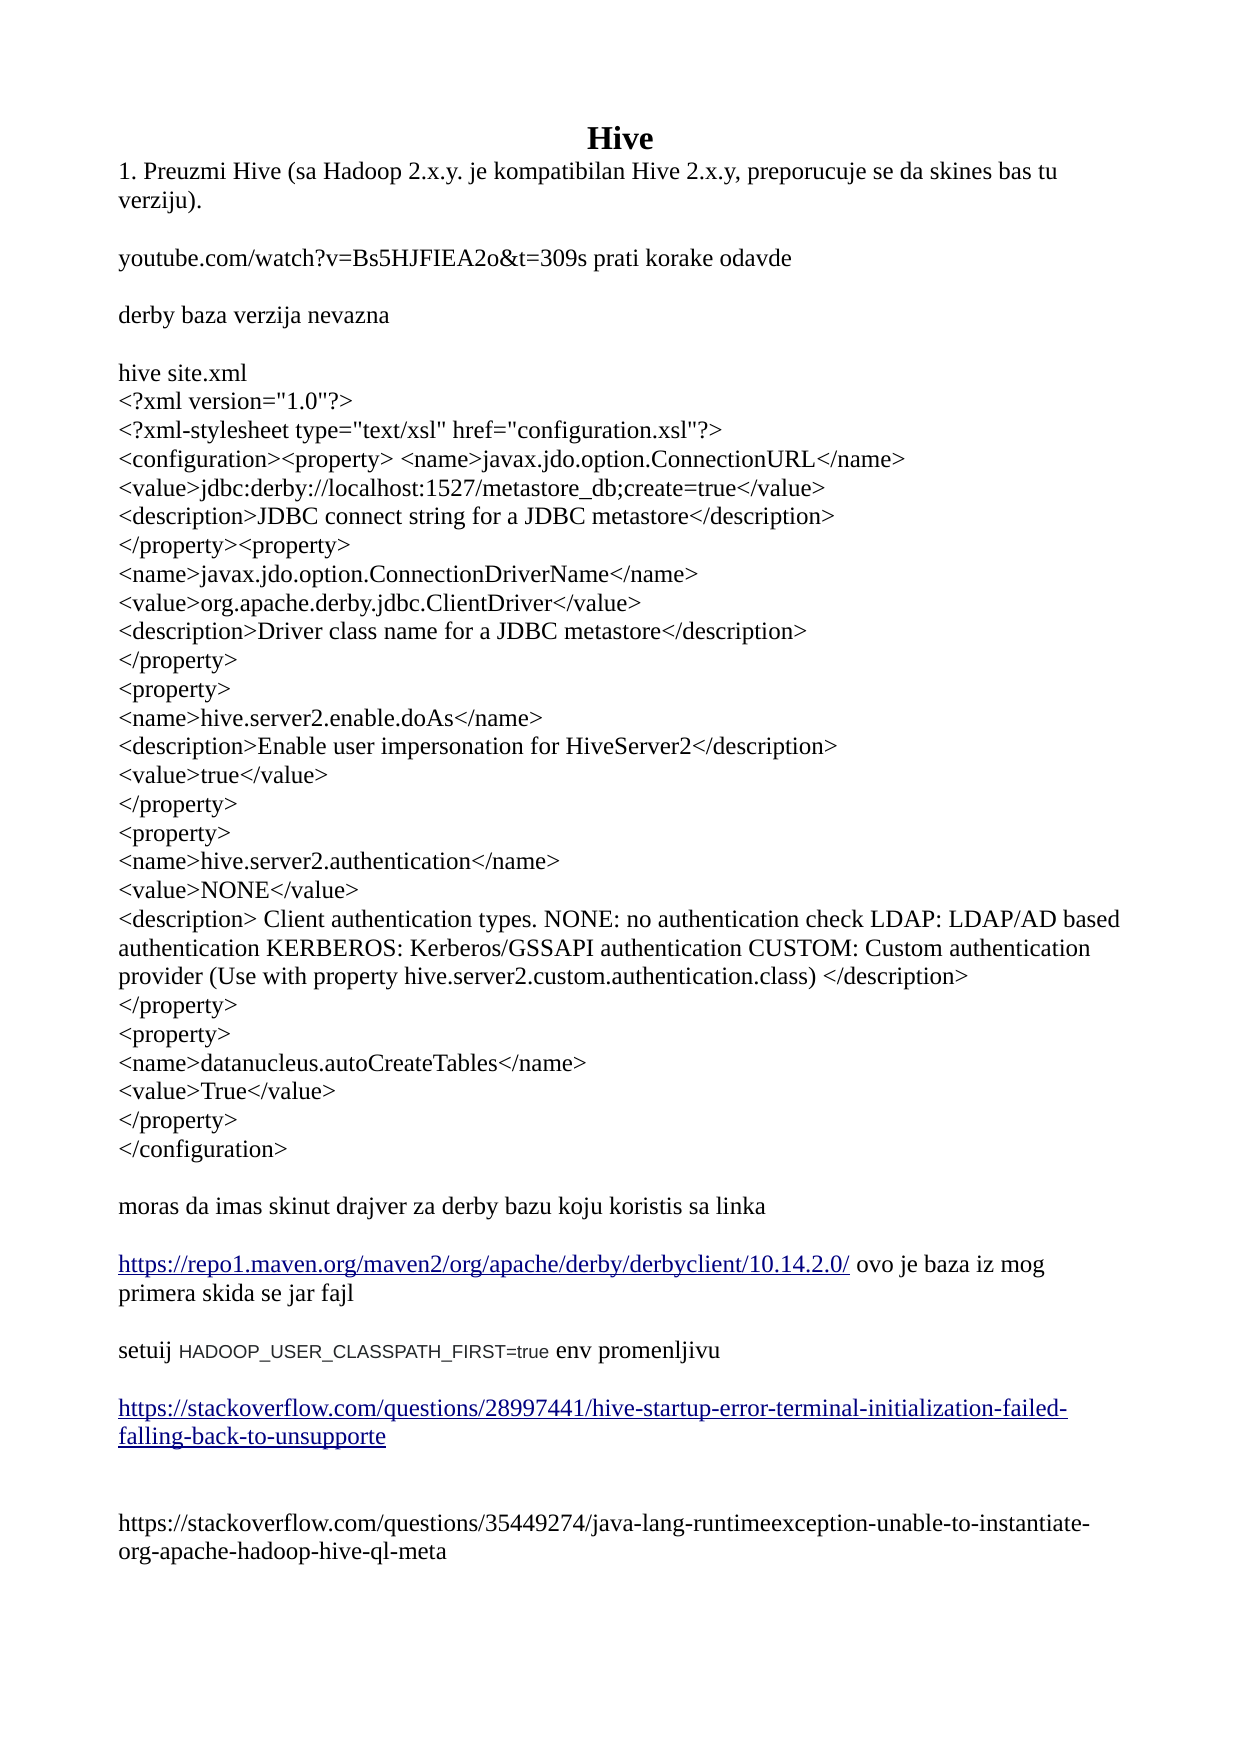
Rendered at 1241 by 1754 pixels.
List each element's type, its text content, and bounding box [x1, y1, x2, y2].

text 1. Preuzmi Hive (sa Hadoop 2.x.y. je kompatibilan Hive 2.x.y, preporucuje se da skines bas tu verziju). [118, 156, 1122, 214]
text <description> Client authentication types. NONE: no authentication check LDAP: LDAP/AD based authentication KERBEROS: Kerberos/GSSAPI authentication CUSTOM: Custom authentication provider (Use with property hive.server2.custom.authentication.class) </description> [118, 904, 1122, 990]
text <value>True</value> [118, 1076, 1122, 1105]
text </property> [118, 789, 1122, 818]
text derby baza verzija nevazna [118, 300, 1122, 329]
text https://repo1.maven.org/maven2/org/apache/derby/derbyclient/10.14.2.0/ ovo je baza iz mog primera skida se jar fajl [118, 1249, 1122, 1306]
text <?xml-stylesheet type="text/xsl" href="configuration.xsl"?> [118, 415, 1122, 444]
text <name>datanucleus.autoCreateTables</name> [118, 1048, 1122, 1076]
text <?xml version="1.0"?> [118, 386, 1122, 415]
text moras da imas skinut drajver za derby bazu koju koristis sa linka [118, 1191, 1122, 1220]
text hive site.xml [118, 358, 1122, 386]
text </property><property> [118, 530, 1122, 559]
text </property> [118, 645, 1122, 674]
text youtube.com/watch?v=Bs5HJFIEA2o&t=309s prati korake odavde [118, 243, 1122, 271]
text <configuration><property> <name>javax.jdo.option.ConnectionURL</name> [118, 444, 1122, 473]
text <value>jdbc:derby://localhost:1527/metastore_db;create=true</value> [118, 473, 1122, 501]
text <property> [118, 1019, 1122, 1048]
text </property> [118, 990, 1122, 1019]
text https://stackoverflow.com/questions/35449274/java-lang-runtimeexception-unable-to-instantiate-org-apache-hadoop-hive-ql-meta [118, 1508, 1122, 1565]
text <value>NONE</value> [118, 875, 1122, 904]
text setuij HADOOP_USER_CLASSPATH_FIRST=true env promenljivu [118, 1335, 1122, 1364]
text <description>Driver class name for a JDBC metastore</description> [118, 616, 1122, 645]
text <value>true</value> [118, 760, 1122, 789]
text <description>Enable user impersonation for HiveServer2</description> [118, 731, 1122, 760]
text <name>hive.server2.authentication</name> [118, 846, 1122, 875]
text <value>org.apache.derby.jdbc.ClientDriver</value> [118, 588, 1122, 616]
text https://stackoverflow.com/questions/28997441/hive-startup-error-terminal-initialization-failed-falling-back-to-unsupporte [118, 1393, 1122, 1450]
text <property> [118, 818, 1122, 846]
text <property> [118, 674, 1122, 703]
text </configuration> [118, 1134, 1122, 1163]
text Hive [118, 118, 1122, 156]
text </property> [118, 1105, 1122, 1134]
text <name>hive.server2.enable.doAs</name> [118, 703, 1122, 731]
text <description>JDBC connect string for a JDBC metastore</description> [118, 501, 1122, 530]
text <name>javax.jdo.option.ConnectionDriverName</name> [118, 559, 1122, 588]
